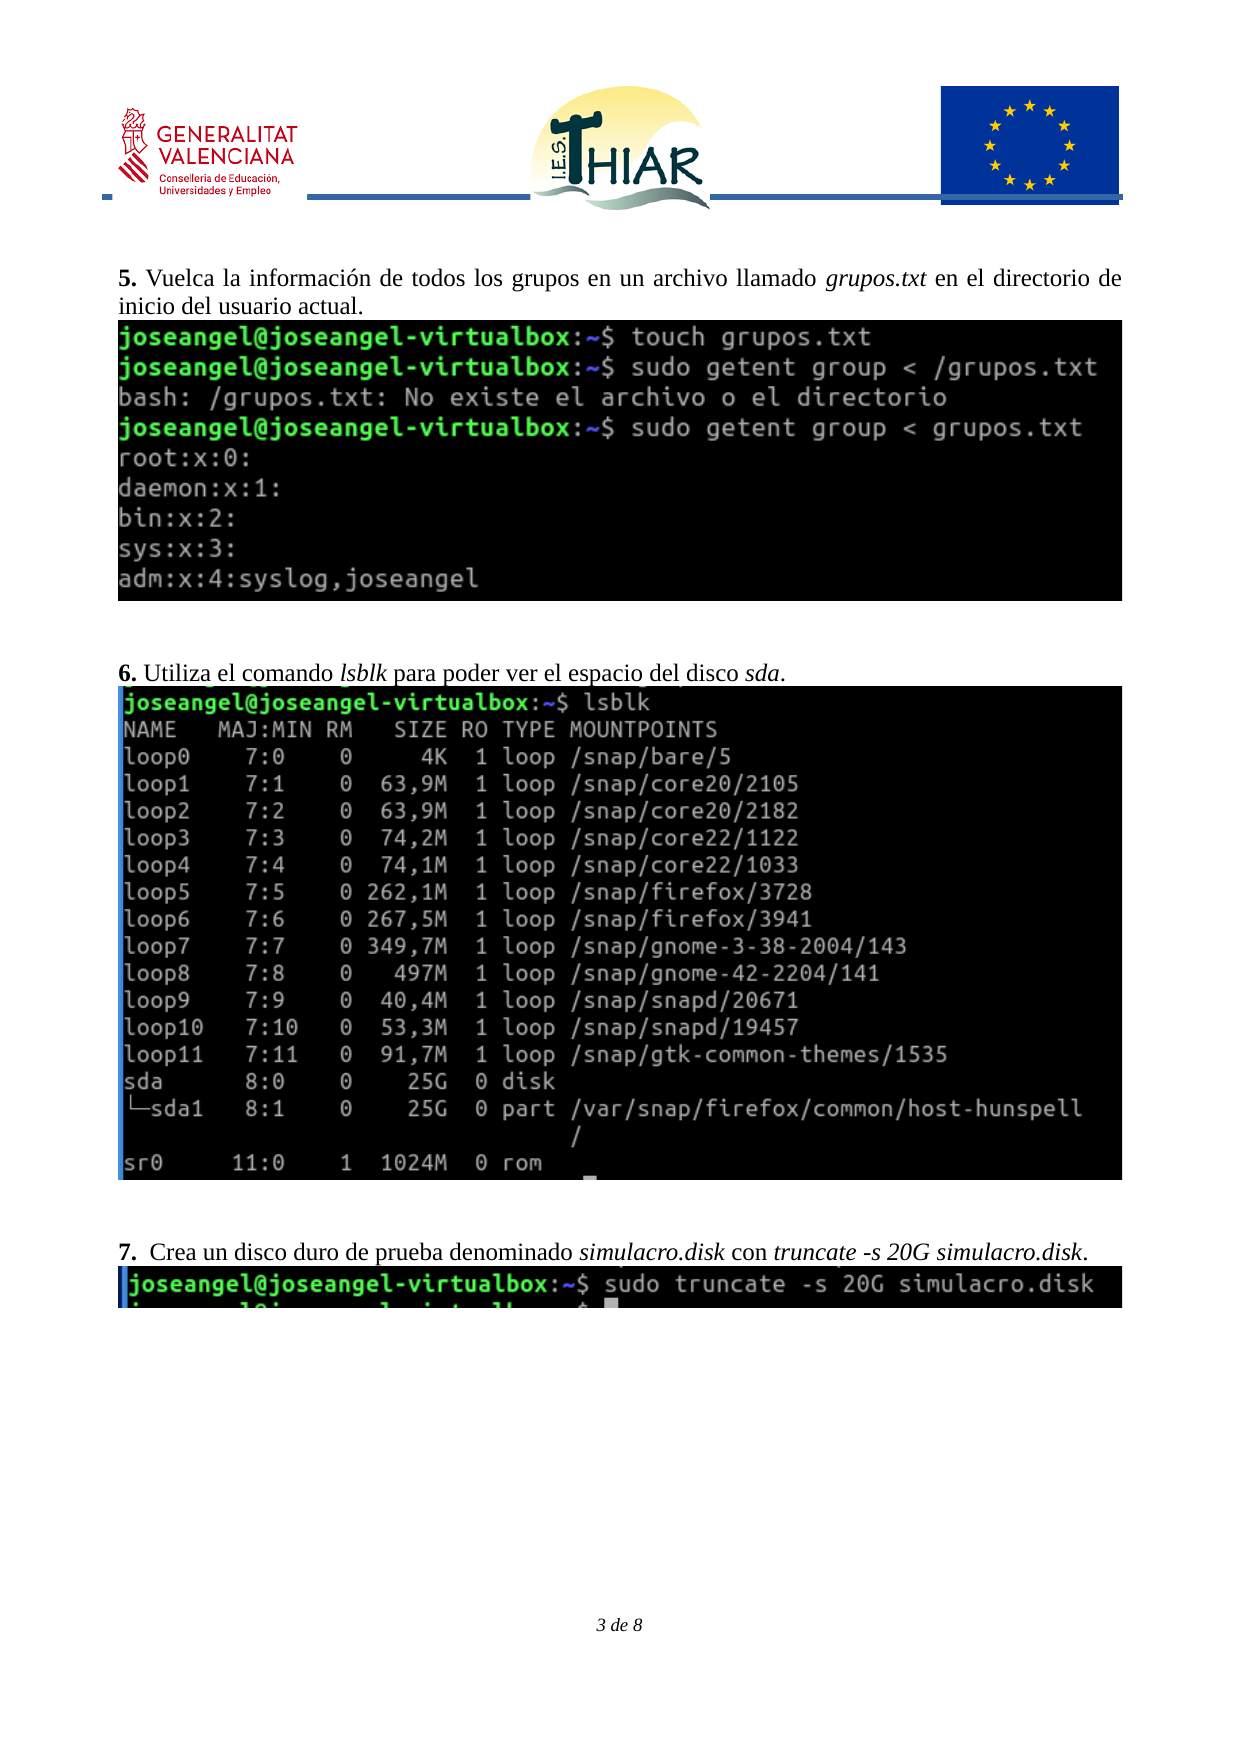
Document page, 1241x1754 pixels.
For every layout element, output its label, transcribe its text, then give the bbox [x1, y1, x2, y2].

picture [112, 103, 308, 206]
picture [940, 86, 1119, 194]
text 5. Vuelca la información de todos los grupos en un archivo llamado grupos.txt en el directorio de inicio del usuario actual. [118, 263, 1122, 320]
picture [530, 86, 710, 210]
picture [940, 200, 1119, 205]
text 6. Utiliza el comando lsblk para poder ver el espacio del disco sda. [118, 658, 1122, 686]
picture [118, 686, 1123, 1180]
picture [118, 1266, 1123, 1308]
picture [118, 320, 1123, 601]
text 7. Crea un disco duro de prueba denominado simulacro.disk con truncate -s 20G simulacro.disk. [118, 1237, 1122, 1266]
